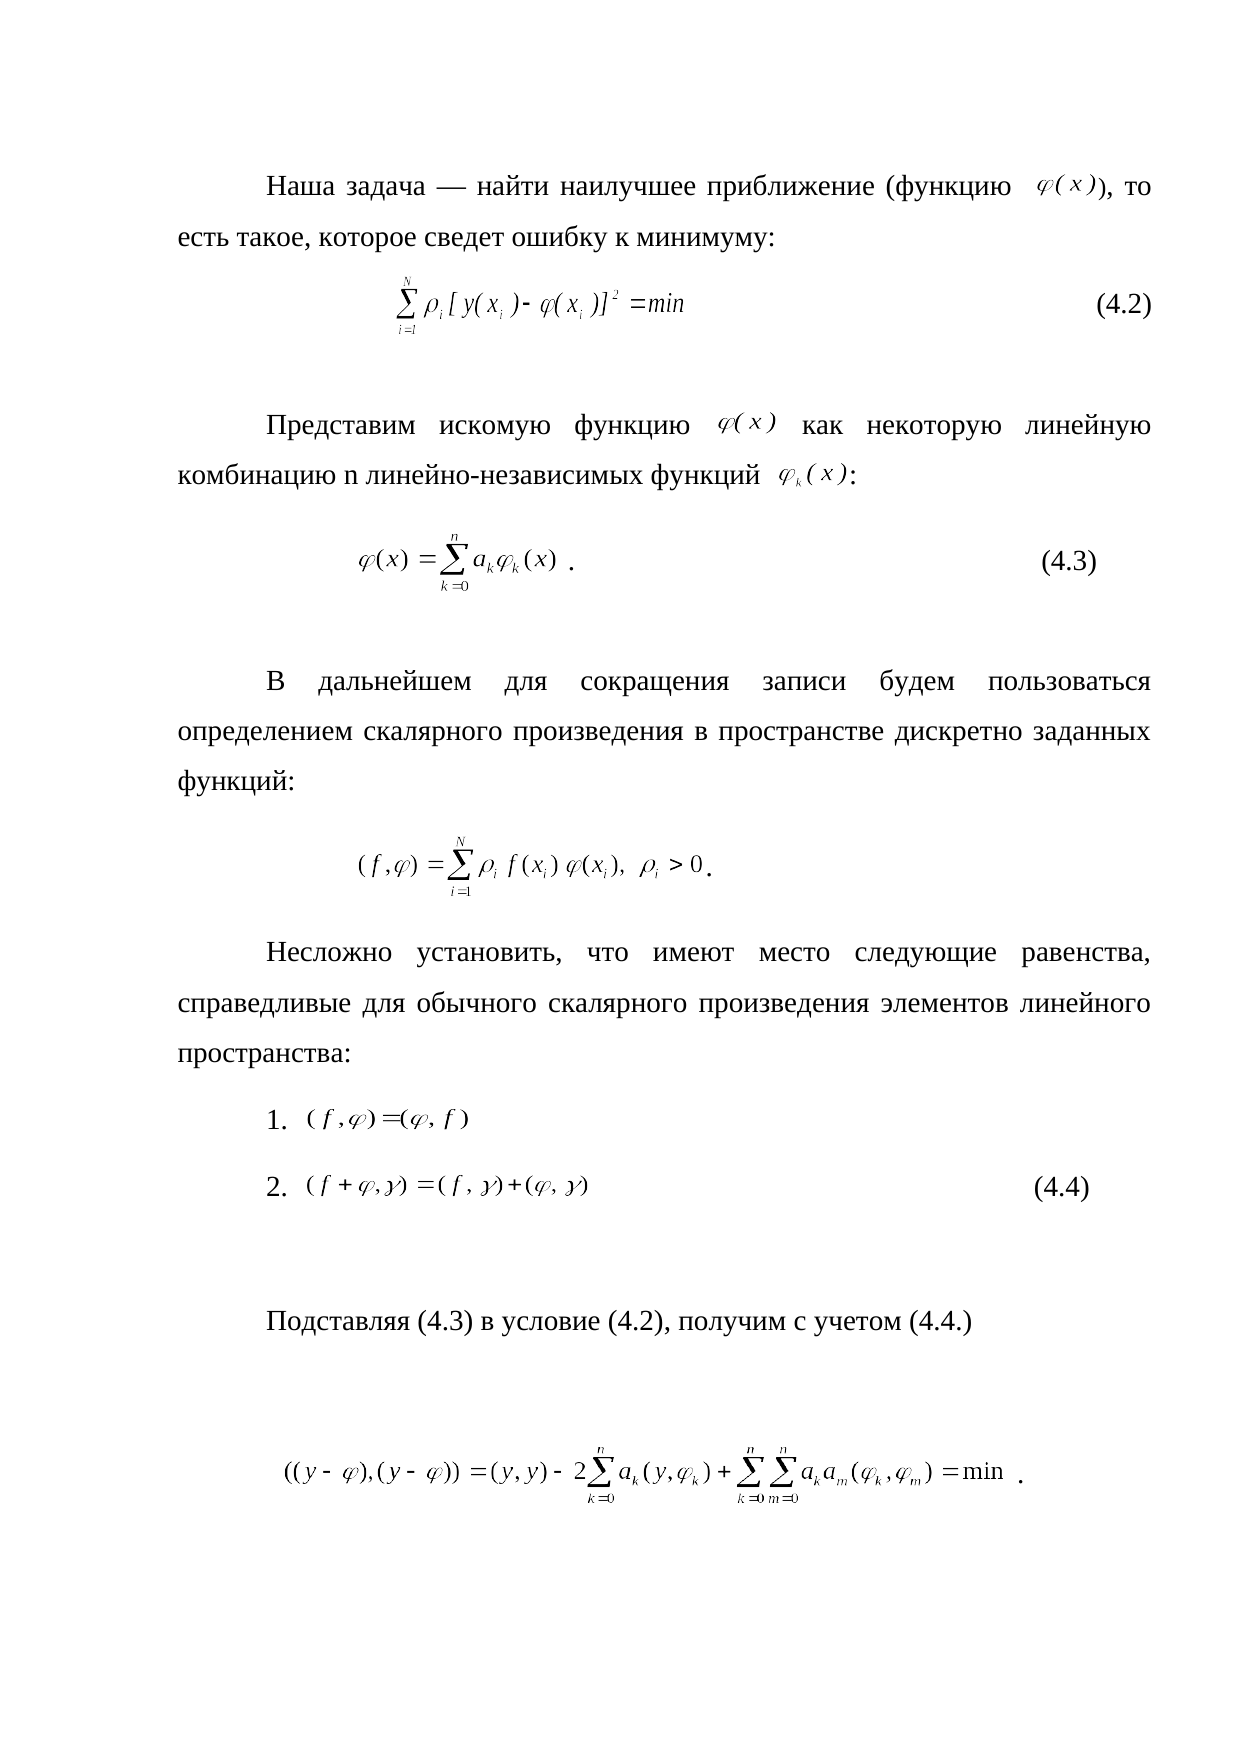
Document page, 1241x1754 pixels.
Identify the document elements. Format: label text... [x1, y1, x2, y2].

text . [177, 830, 1152, 901]
text . [177, 1437, 1152, 1508]
text 2. (4.4) [177, 1169, 1152, 1203]
text Подставляя (4.3) в условие (4.2), получим с учетом (4.4.) [177, 1303, 1152, 1337]
text (4.2) [177, 269, 1152, 340]
text Несложно установить, что имеют место следующие равенства, справедливые для обычного скалярного произведения элементов линейного пространства: [177, 934, 1152, 1069]
text Наша задача — найти наилучшее приближение (функцию ), то есть такое, которое сведет ошибку к минимуму: [177, 168, 1152, 252]
text Представим искомую функцию как некоторую линейную комбинацию n линейно-независимых функций : [177, 407, 1152, 491]
text В дальнейшем для сокращения записи будем пользоваться определением скалярного произведения в пространстве дискретно заданных функций: [177, 663, 1152, 797]
text 1. [177, 1102, 1152, 1136]
text . (4.3) [177, 524, 1152, 596]
